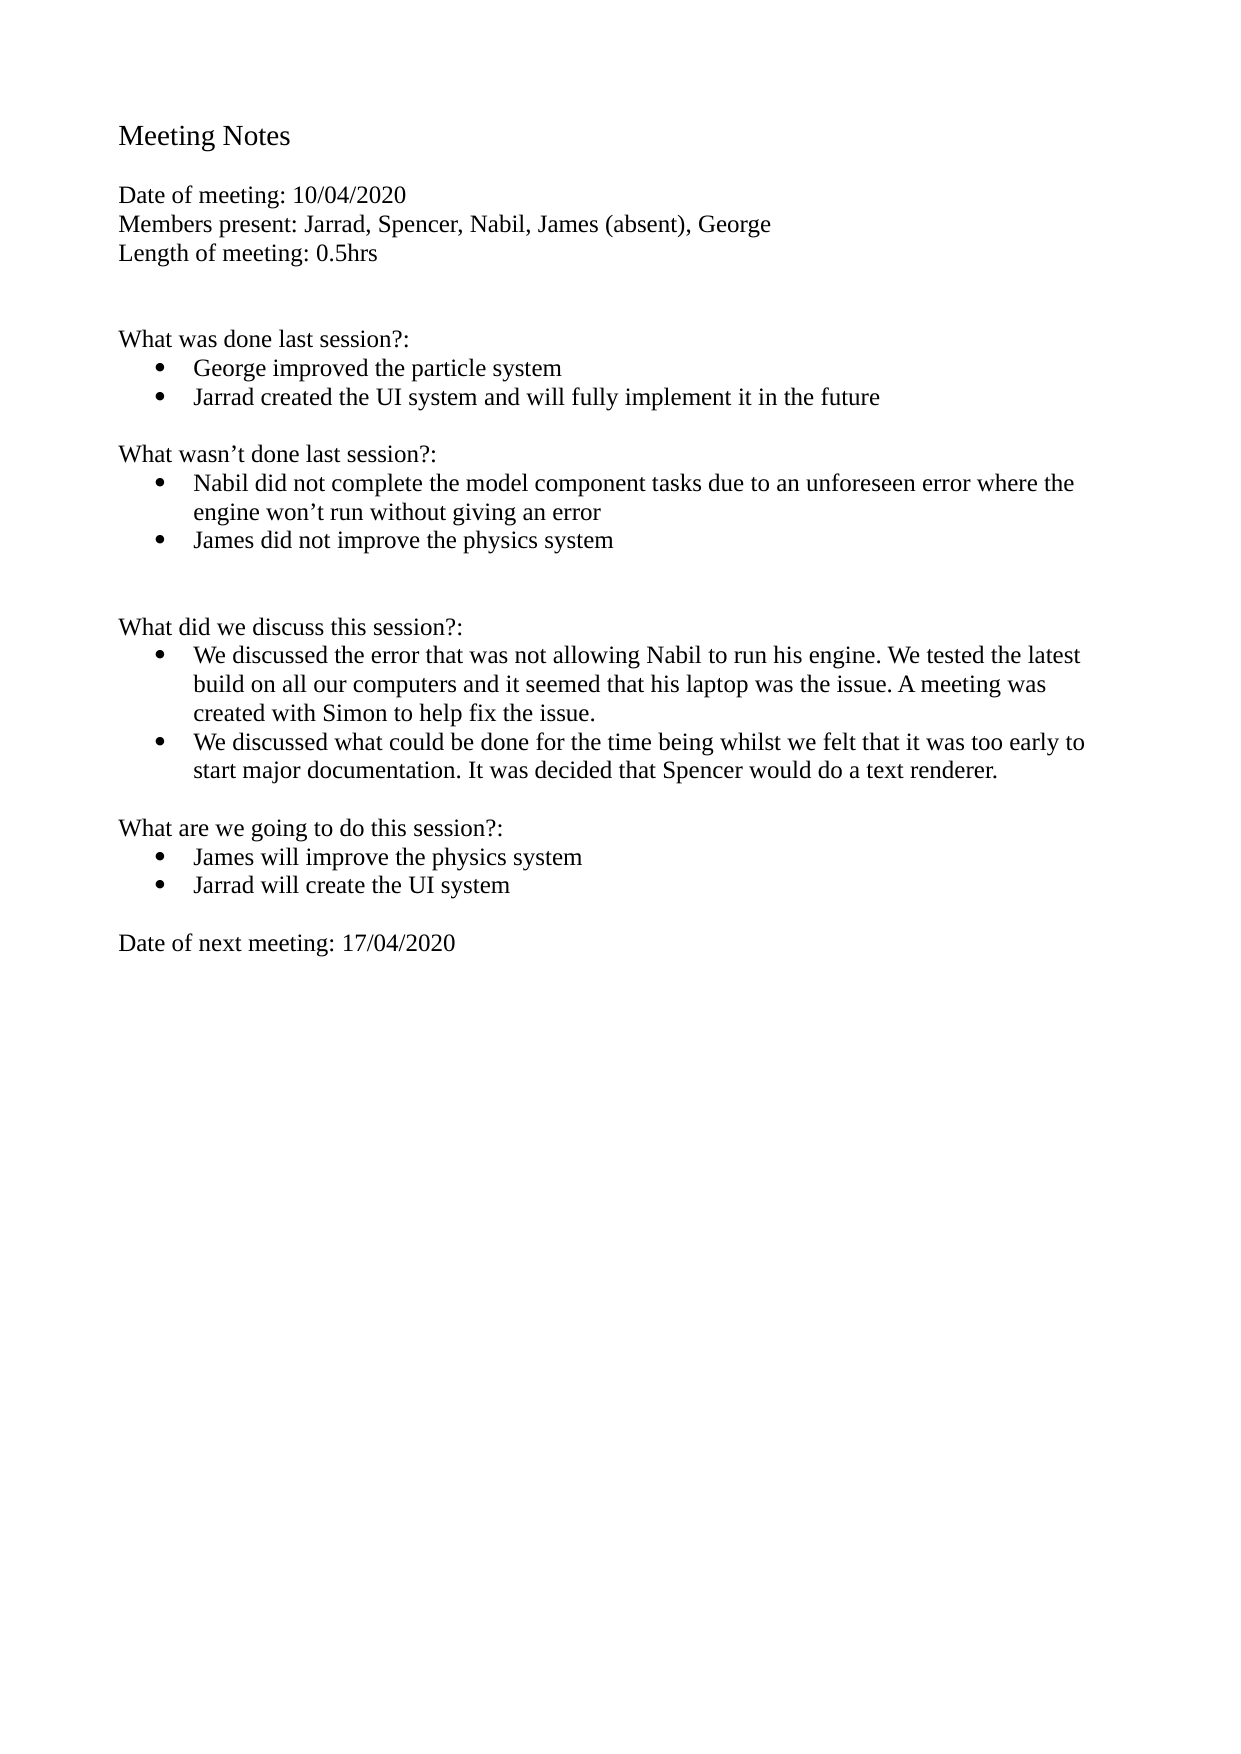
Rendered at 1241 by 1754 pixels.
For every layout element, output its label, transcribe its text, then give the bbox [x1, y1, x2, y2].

text Meeting Notes [118, 118, 1122, 152]
text Date of meeting: 10/04/2020 [118, 180, 1122, 209]
list George improved the particle system [156, 353, 1122, 382]
text Length of meeting: 0.5hrs [118, 238, 1122, 267]
text Members present: Jarrad, Spencer, Nabil, James (absent), George [118, 209, 1122, 238]
text Date of next meeting: 17/04/2020 [118, 928, 1122, 957]
list Nabil did not complete the model component tasks due to an unforeseen error where the engine won’t run without giving an error [156, 468, 1122, 525]
text What was done last session?: [118, 324, 1122, 353]
text What did we discuss this session?: [118, 612, 1122, 640]
list James did not improve the physics system [156, 525, 1122, 554]
list We discussed what could be done for the time being whilst we felt that it was too early to start major documentation. It was decided that Spencer would do a text renderer. [156, 727, 1122, 784]
list Jarrad will create the UI system [156, 870, 1122, 899]
text What wasn’t done last session?: [118, 439, 1122, 468]
list Jarrad created the UI system and will fully implement it in the future [156, 382, 1122, 410]
list We discussed the error that was not allowing Nabil to run his engine. We tested the latest build on all our computers and it seemed that his laptop was the issue. A meeting was created with Simon to help fix the issue. [156, 640, 1122, 727]
text What are we going to do this session?: [118, 813, 1122, 842]
list James will improve the physics system [156, 842, 1122, 870]
